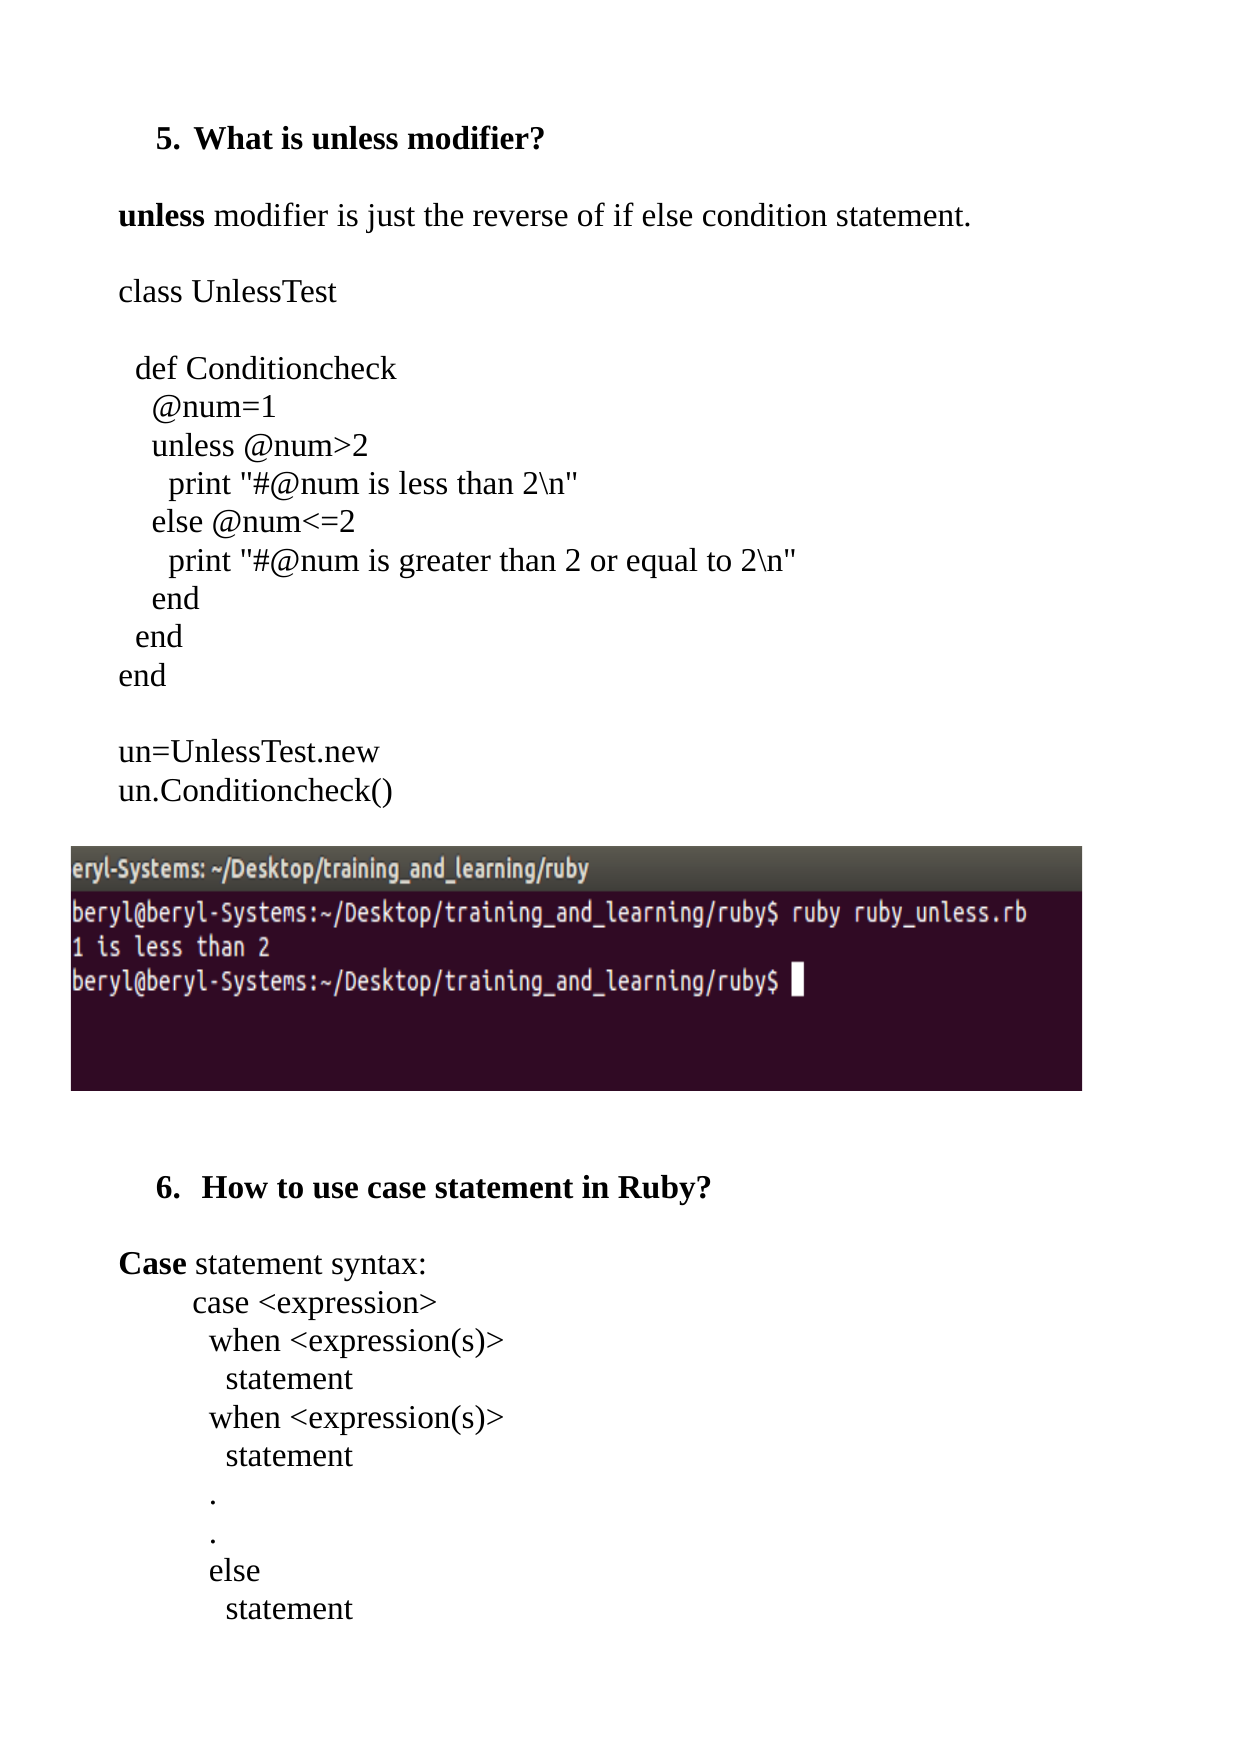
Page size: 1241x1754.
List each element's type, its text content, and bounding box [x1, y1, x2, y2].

text statement [118, 1358, 1122, 1397]
list What is unless modifier? [156, 118, 1122, 156]
text end [118, 616, 1122, 655]
text unless modifier is just the reverse of if else condition statement. [118, 195, 1122, 233]
text statement [118, 1588, 1122, 1627]
text print "#@num is less than 2\n" [118, 463, 1122, 501]
list How to use case statement in Ruby? [156, 1167, 1122, 1205]
text end [118, 578, 1122, 616]
text . [118, 1473, 1122, 1512]
text case <expression> [118, 1282, 1122, 1320]
text . [118, 1512, 1122, 1550]
text un=UnlessTest.new [118, 731, 1122, 770]
text else @num<=2 [118, 501, 1122, 540]
text statement [118, 1435, 1122, 1473]
text un.Conditioncheck() [118, 770, 1122, 808]
text unless @num>2 [118, 425, 1122, 463]
text when <expression(s)> [118, 1320, 1122, 1358]
text @num=1 [118, 386, 1122, 425]
text end [118, 655, 1122, 693]
text print "#@num is greater than 2 or equal to 2\n" [118, 540, 1122, 578]
text def Conditioncheck [118, 348, 1122, 386]
text when <expression(s)> [118, 1397, 1122, 1435]
text class UnlessTest [118, 271, 1122, 310]
text Case statement syntax: [118, 1243, 1122, 1282]
text else [118, 1550, 1122, 1588]
